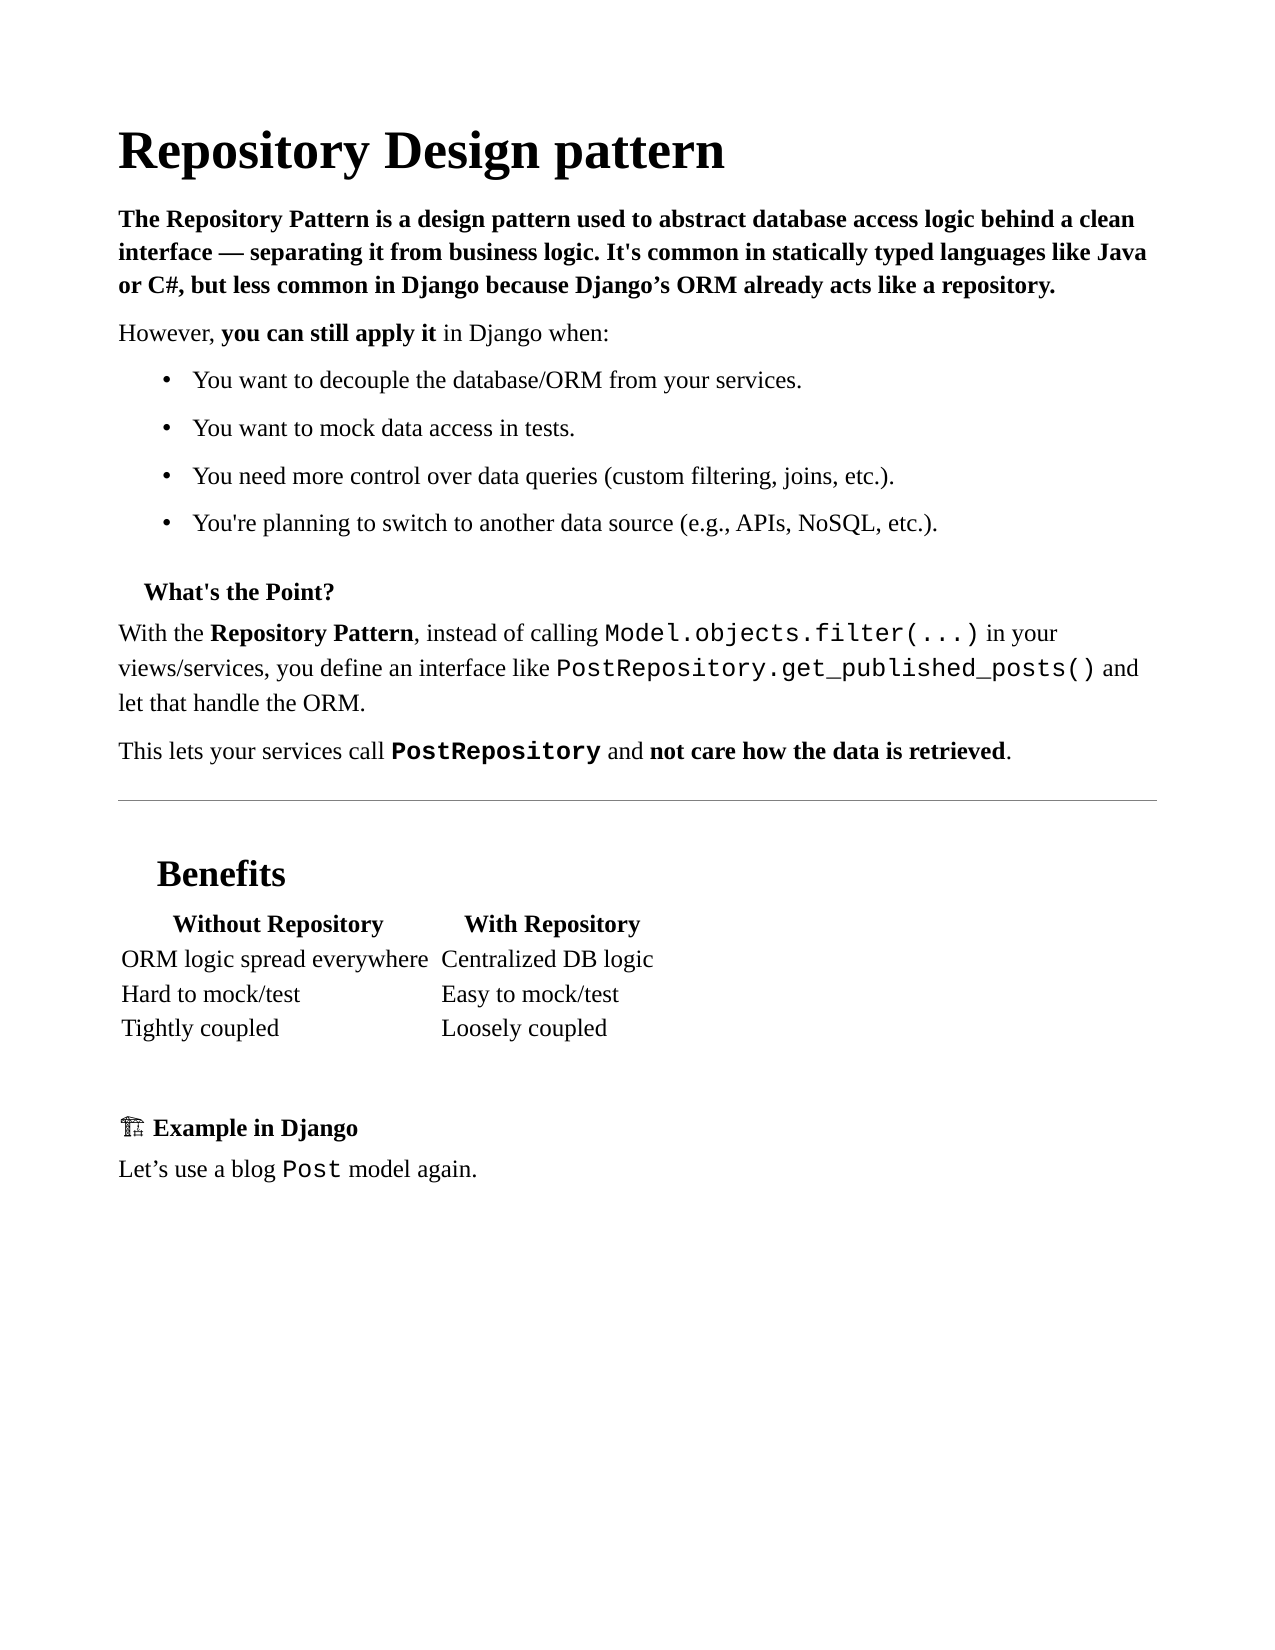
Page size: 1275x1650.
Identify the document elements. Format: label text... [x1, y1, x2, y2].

list You want to decouple the database/ORM from your services. [162, 366, 1157, 394]
table_header With Repository [438, 907, 666, 941]
text With the Repository Pattern, instead of calling Model.objects.filter(...) in your views/services, you define an interface like PostRepository.get_published_posts() and let that handle the ORM. [118, 618, 1157, 717]
text This lets your services call PostRepository and not care how the data is retrieved. [118, 736, 1157, 767]
list You want to mock data access in tests. [162, 413, 1157, 442]
table_cell Hard to mock/test [118, 976, 438, 1010]
list You need more control over data queries (custom filtering, joins, etc.). [162, 461, 1157, 489]
text Repository Design pattern [118, 118, 1157, 180]
text However, you can still apply it in Django when: [118, 318, 1157, 347]
subtitle ✅ Benefits [118, 851, 1157, 894]
table_cell ORM logic spread everywhere [118, 941, 438, 976]
table_cell Tightly coupled [118, 1010, 438, 1045]
table_header Without Repository [118, 907, 438, 941]
table_cell Centralized DB logic [438, 941, 666, 976]
text Let’s use a blog Post model again. [118, 1154, 1157, 1185]
table_cell Loosely coupled [438, 1010, 666, 1045]
subtitle 🧠 What's the Point? [118, 577, 1157, 606]
text The Repository Pattern is a design pattern used to abstract database access logic behind a clean interface — separating it from business logic. It's common in statically typed languages like Java or C#, but less common in Django because Django’s ORM already acts like a repository. [118, 204, 1157, 299]
list You're planning to switch to another data source (e.g., APIs, NoSQL, etc.). [162, 508, 1157, 537]
subtitle 🏗️ Example in Django [118, 1113, 1157, 1142]
table_cell Easy to mock/test [438, 976, 666, 1010]
